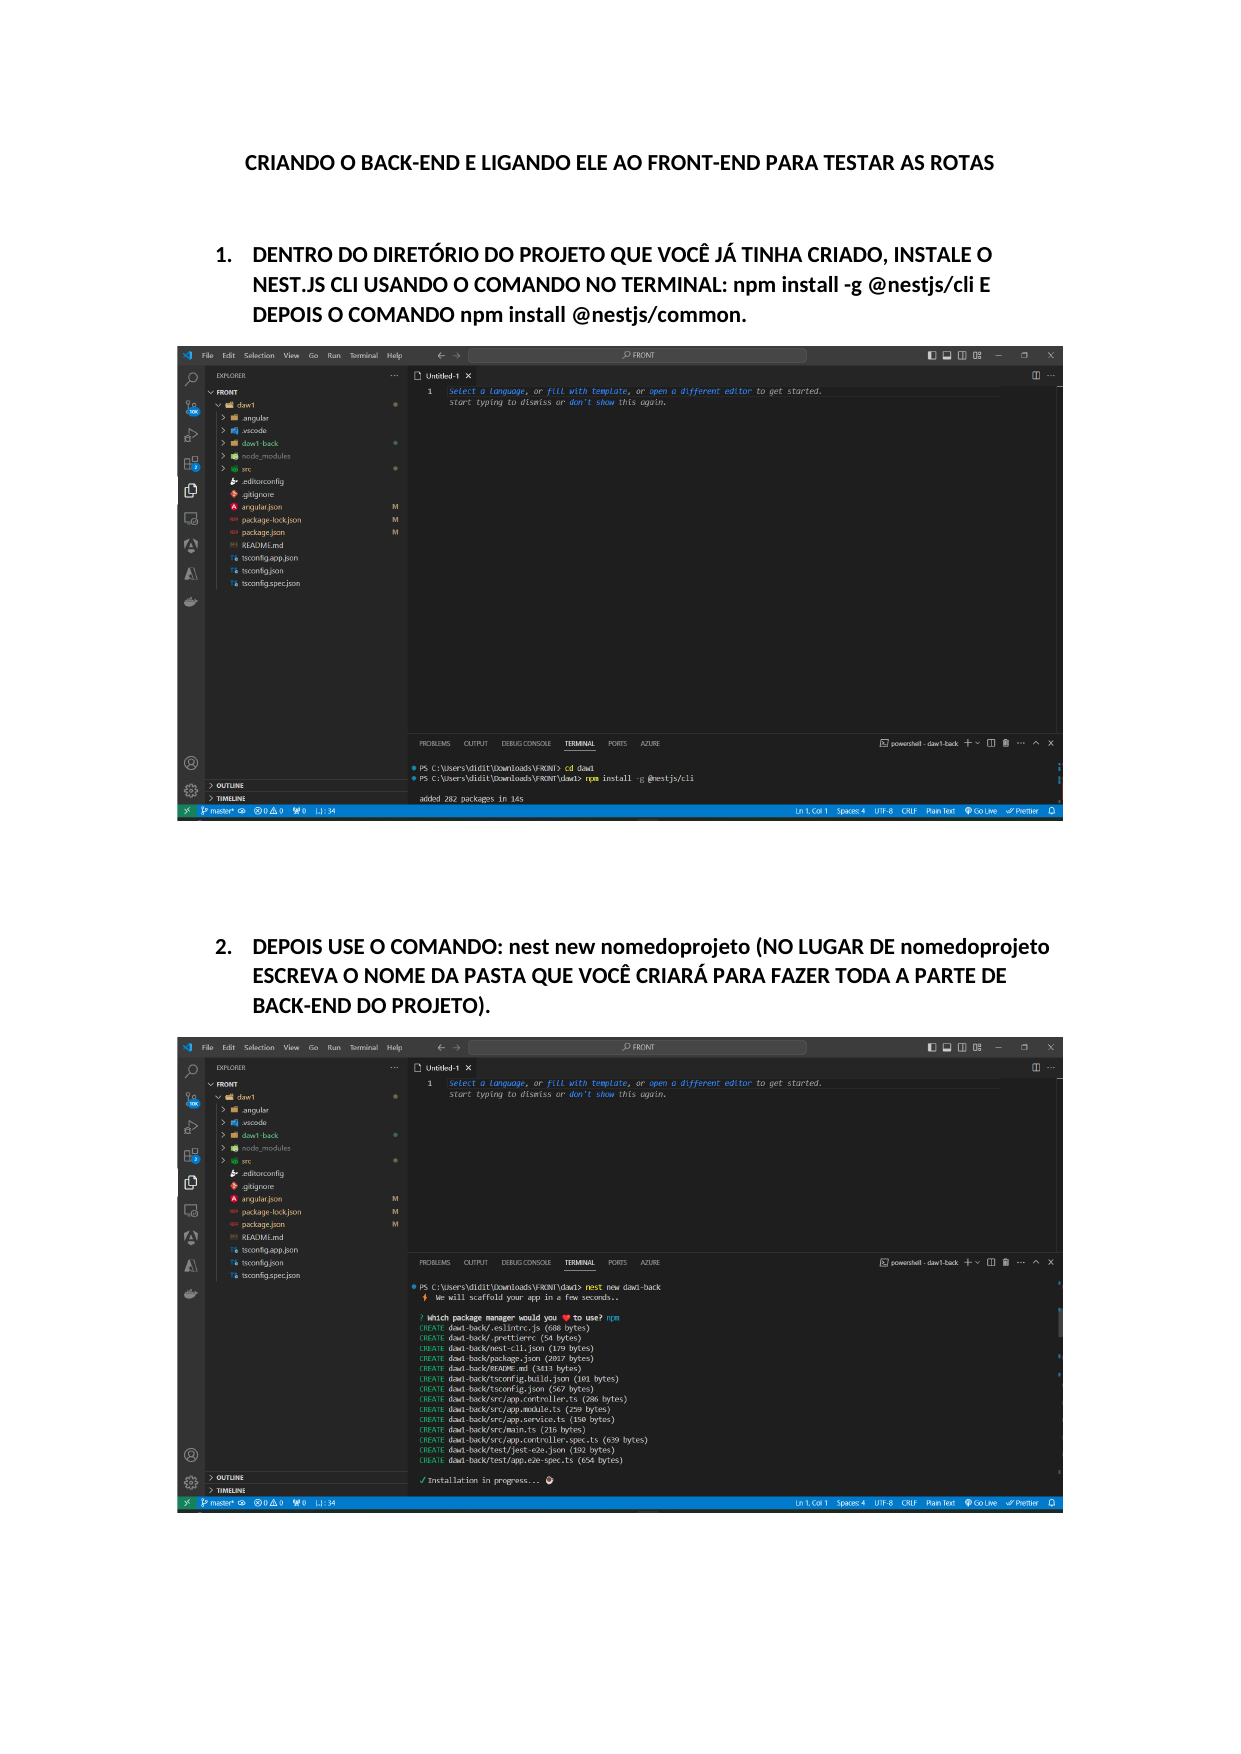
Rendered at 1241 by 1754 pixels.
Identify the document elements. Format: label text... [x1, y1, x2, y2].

list DENTRO DO DIRETÓRIO DO PROJETO QUE VOCÊ JÁ TINHA CRIADO, INSTALE O NEST.JS CLI USANDO O COMANDO NO TERMINAL: npm install -g @nestjs/cli E DEPOIS O COMANDO npm install @nestjs/common. [215, 240, 1063, 328]
list DEPOIS USE O COMANDO: nest new nomedoprojeto (NO LUGAR DE nomedoprojeto ESCREVA O NOME DA PASTA QUE VOCÊ CRIARÁ PARA FAZER TODA A PARTE DE BACK-END DO PROJETO). [215, 932, 1063, 1019]
picture [177, 346, 1063, 821]
picture [177, 1037, 1063, 1513]
text CRIANDO O BACK-END E LIGANDO ELE AO FRONT-END PARA TESTAR AS ROTAS [177, 148, 1063, 176]
